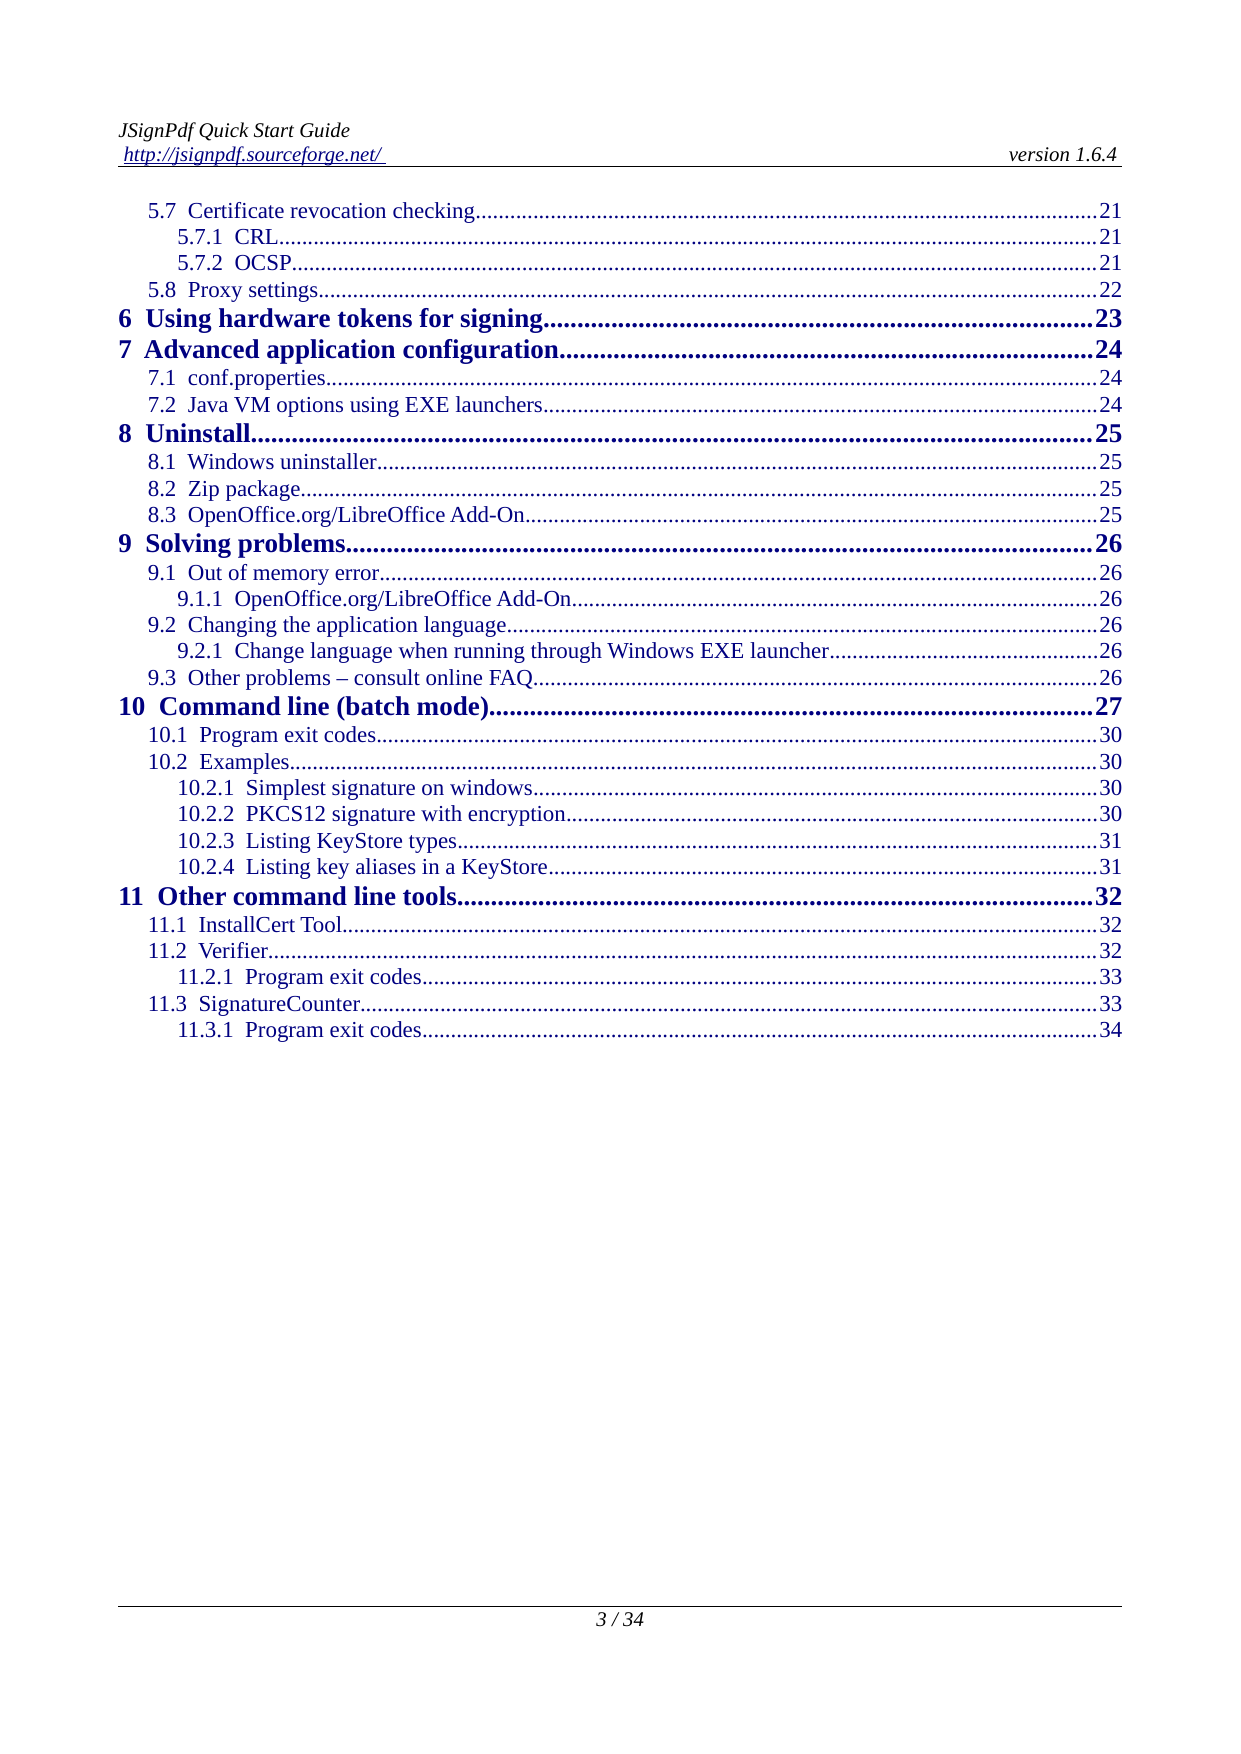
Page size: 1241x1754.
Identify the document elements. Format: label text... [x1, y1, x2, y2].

text 10.2.4 Listing key aliases in a KeyStore 31 [177, 853, 1122, 879]
text 9.3 Other problems – consult online FAQ 26 [148, 664, 1122, 690]
text 10 Command line (batch mode) 27 [118, 690, 1122, 721]
text 7.2 Java VM options using EXE launchers 24 [148, 391, 1122, 417]
text 9.2.1 Change language when running through Windows EXE launcher 26 [177, 638, 1122, 664]
text 9.2 Changing the application language 26 [148, 611, 1122, 638]
text 9 Solving problems 26 [118, 527, 1122, 558]
text 8 Uninstall 25 [118, 417, 1122, 448]
text 11.2 Verifier 32 [148, 937, 1122, 963]
text 5.7.1 CRL 21 [177, 223, 1122, 249]
text 6 Using hardware tokens for signing 23 [118, 302, 1122, 333]
text 11.3 SignatureCounter 33 [148, 990, 1122, 1016]
text 11.2.1 Program exit codes 33 [177, 963, 1122, 990]
text 10.2.3 Listing KeyStore types 31 [177, 827, 1122, 853]
text 11 Other command line tools 32 [118, 879, 1122, 911]
text 9.1.1 OpenOffice.org/LibreOffice Add-On 26 [177, 585, 1122, 611]
text 8.3 OpenOffice.org/LibreOffice Add-On 25 [148, 501, 1122, 527]
text 10.2.2 PKCS12 signature with encryption 30 [177, 801, 1122, 827]
text 11.3.1 Program exit codes 34 [177, 1016, 1122, 1042]
text 9.1 Out of memory error 26 [148, 558, 1122, 585]
text 10.2.1 Simplest signature on windows 30 [177, 774, 1122, 801]
text 5.7.2 OCSP 21 [177, 249, 1122, 276]
text 11.1 InstallCert Tool 32 [148, 911, 1122, 937]
text 8.2 Zip package 25 [148, 475, 1122, 501]
text 8.1 Windows uninstaller 25 [148, 448, 1122, 475]
text 10.2 Examples 30 [148, 748, 1122, 774]
text 5.7 Certificate revocation checking 21 [148, 197, 1122, 223]
text 7 Advanced application configuration 24 [118, 333, 1122, 364]
text 5.8 Proxy settings 22 [148, 276, 1122, 302]
text 10.1 Program exit codes 30 [148, 721, 1122, 748]
text 7.1 conf.properties 24 [148, 364, 1122, 391]
